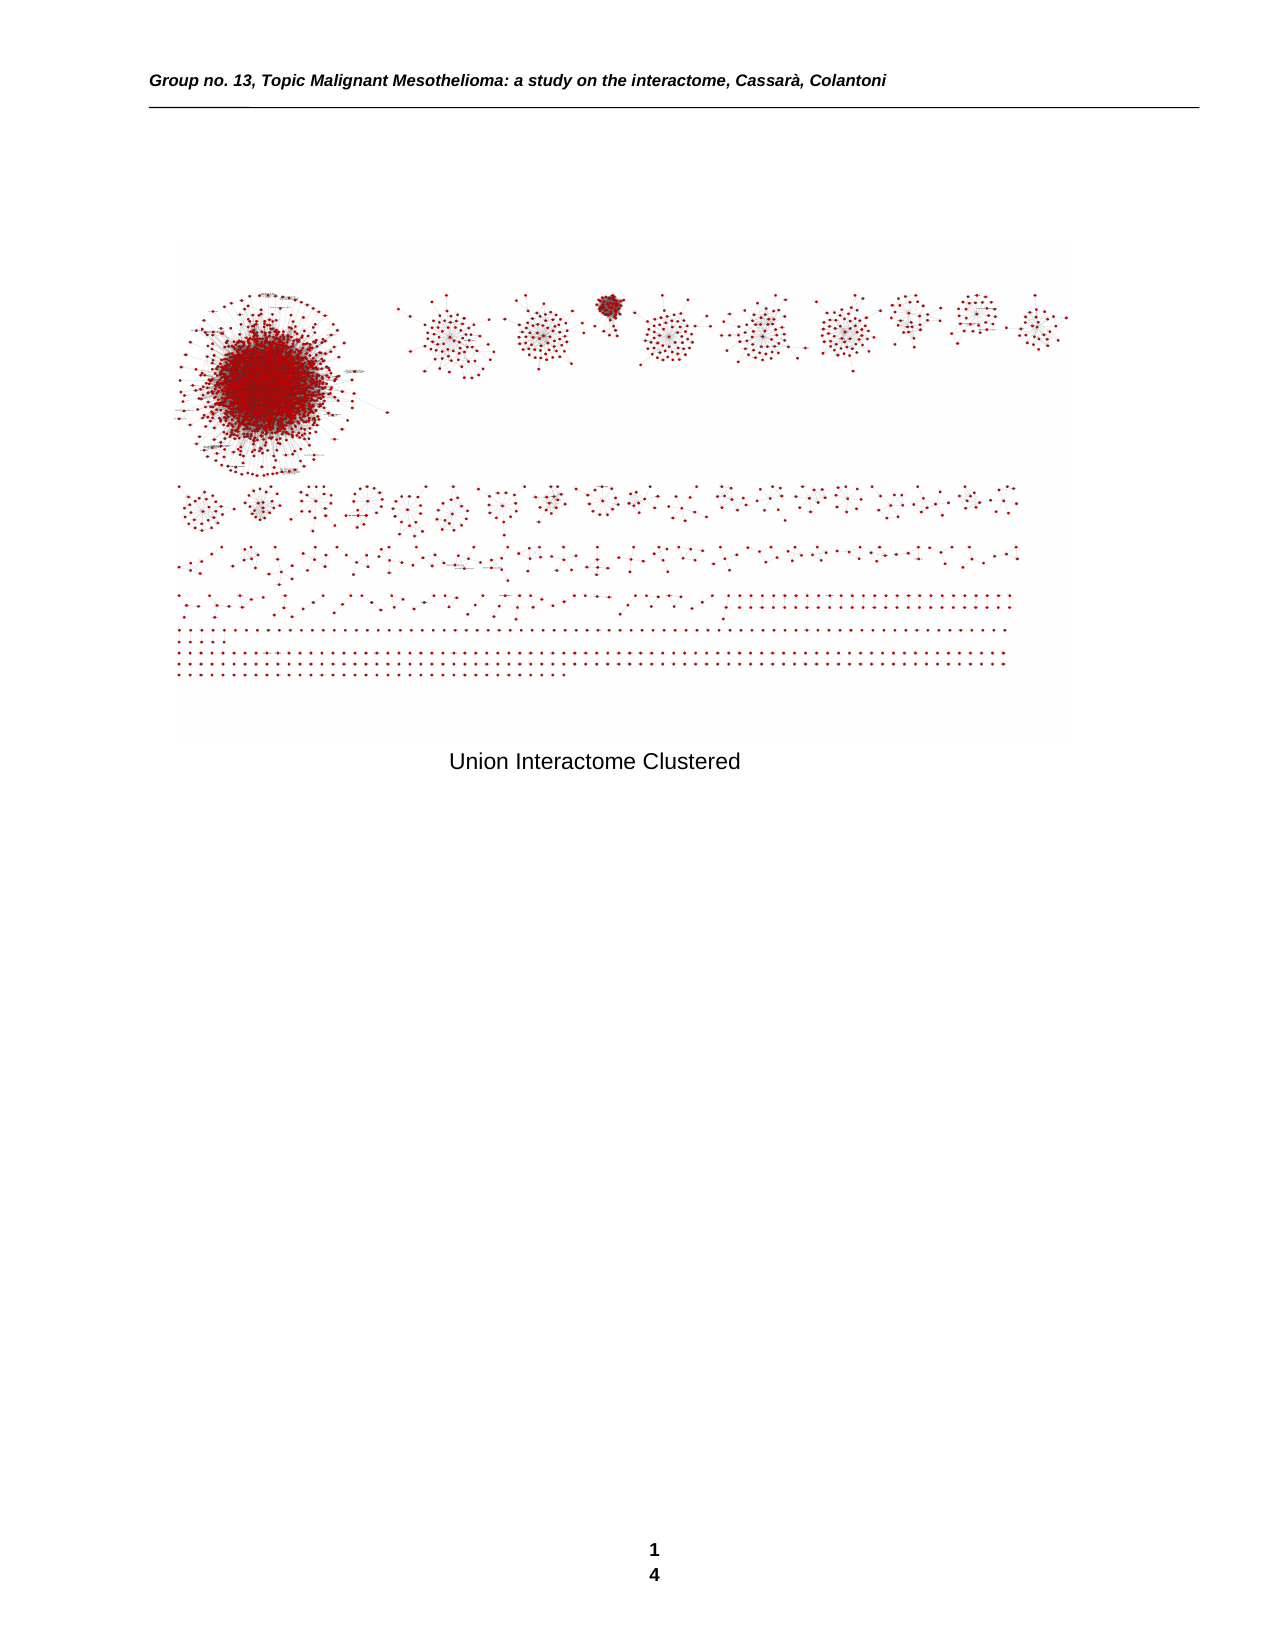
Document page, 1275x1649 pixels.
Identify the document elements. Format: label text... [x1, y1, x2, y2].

picture [173, 244, 1073, 739]
text Union Interactome Clustered [149, 751, 1160, 774]
